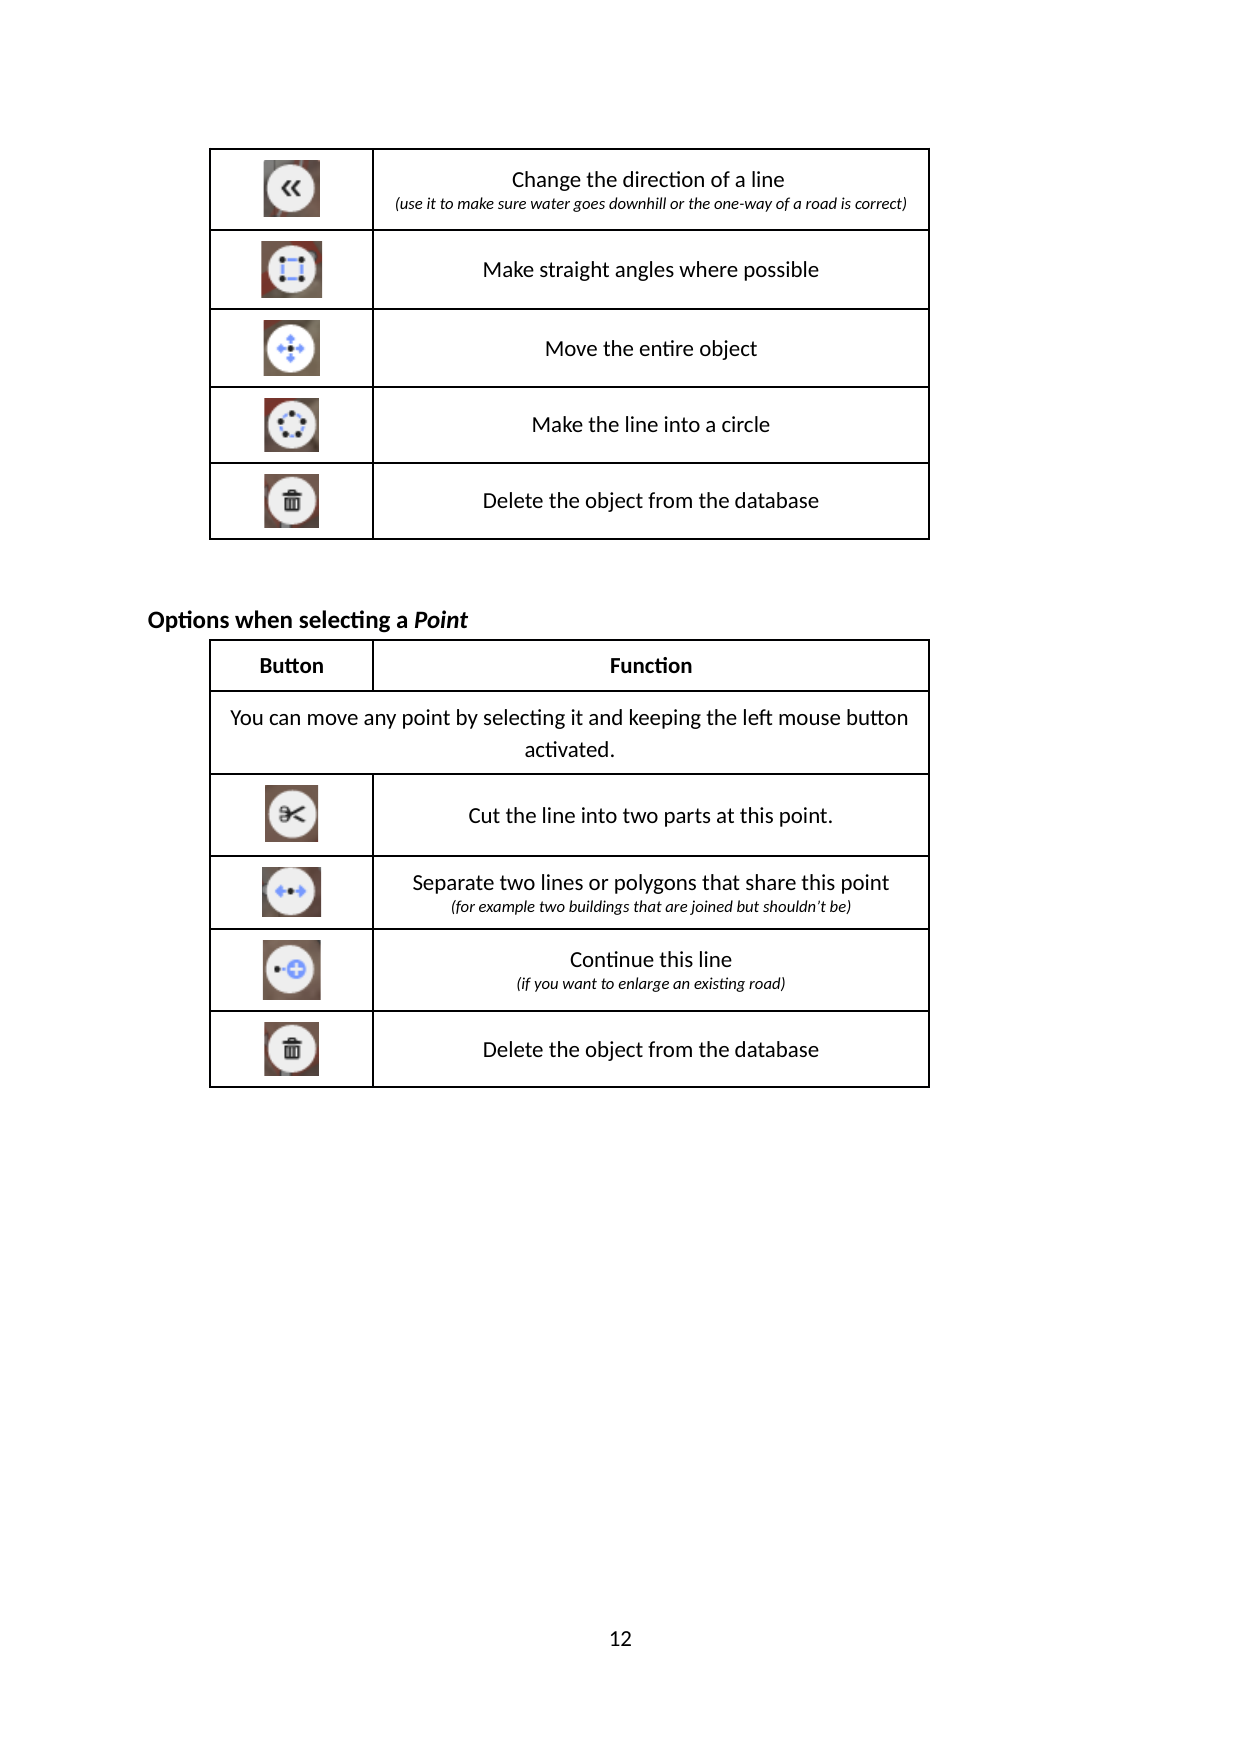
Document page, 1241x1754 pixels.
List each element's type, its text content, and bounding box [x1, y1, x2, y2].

table_header Function [374, 641, 928, 690]
table_cell [211, 857, 372, 927]
picture [264, 398, 319, 452]
table_cell [211, 310, 372, 386]
table_cell [211, 775, 372, 854]
table_cell Separate two lines or polygons that share this point (for example two buildings that are joined but shouldn’t be) [374, 857, 928, 927]
table_cell Move the entire object [374, 310, 928, 386]
table_cell Delete the object from the database [374, 464, 928, 538]
table_cell Delete the object from the database [374, 1012, 928, 1086]
table_cell [211, 464, 372, 538]
table_cell [211, 930, 372, 1010]
picture [262, 940, 321, 1000]
table_cell Change the direction of a line (use it to make sure water goes downhill or the one-way of a road is correct) [374, 150, 928, 229]
table_cell Cut the line into two parts at this point. [374, 775, 928, 854]
table_cell [211, 388, 372, 462]
table_header Button [211, 641, 372, 690]
picture [265, 785, 319, 842]
table_cell Make the line into a circle [374, 388, 928, 462]
table_cell [211, 150, 372, 229]
picture [261, 241, 323, 298]
picture [264, 474, 319, 528]
picture [263, 160, 320, 217]
text Options when selecting a Point [148, 604, 1093, 635]
picture [262, 867, 322, 917]
table_cell [211, 1012, 372, 1086]
picture [264, 1022, 319, 1076]
table_cell Make straight angles where possible [374, 231, 928, 308]
table_cell [211, 231, 372, 308]
table_cell Continue this line (if you want to enlarge an existing road) [374, 930, 928, 1010]
picture [263, 320, 320, 376]
table_cell You can move any point by selecting it and keeping the left mouse button activated. [211, 692, 928, 773]
